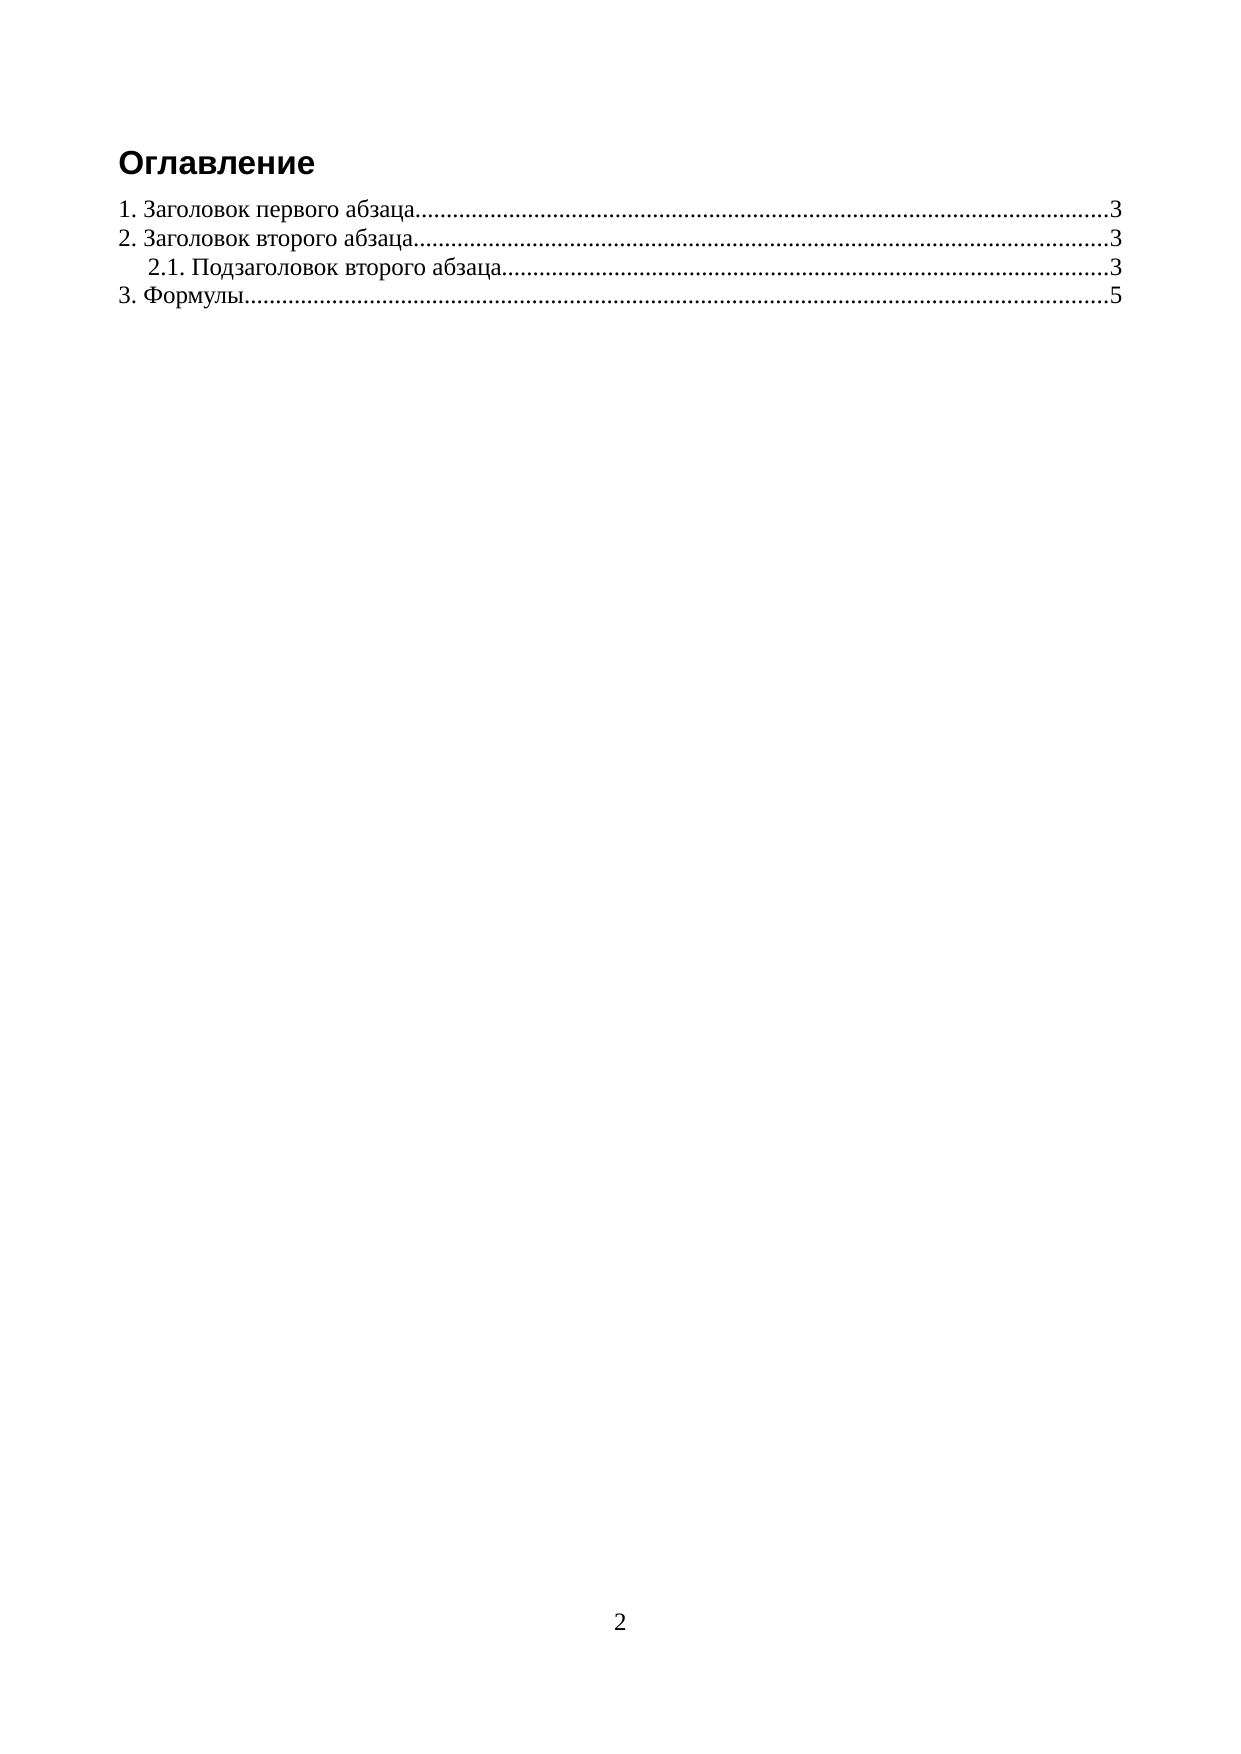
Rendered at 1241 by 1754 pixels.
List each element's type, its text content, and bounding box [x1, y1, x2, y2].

text 2. Заголовок второго абзаца 3 [118, 223, 1122, 252]
text 2.1. Подзаголовок второго абзаца 3 [148, 252, 1122, 280]
text 1. Заголовок первого абзаца 3 [118, 194, 1122, 223]
subtitle Оглавление [118, 143, 1122, 182]
text 3. Формулы 5 [118, 280, 1122, 309]
